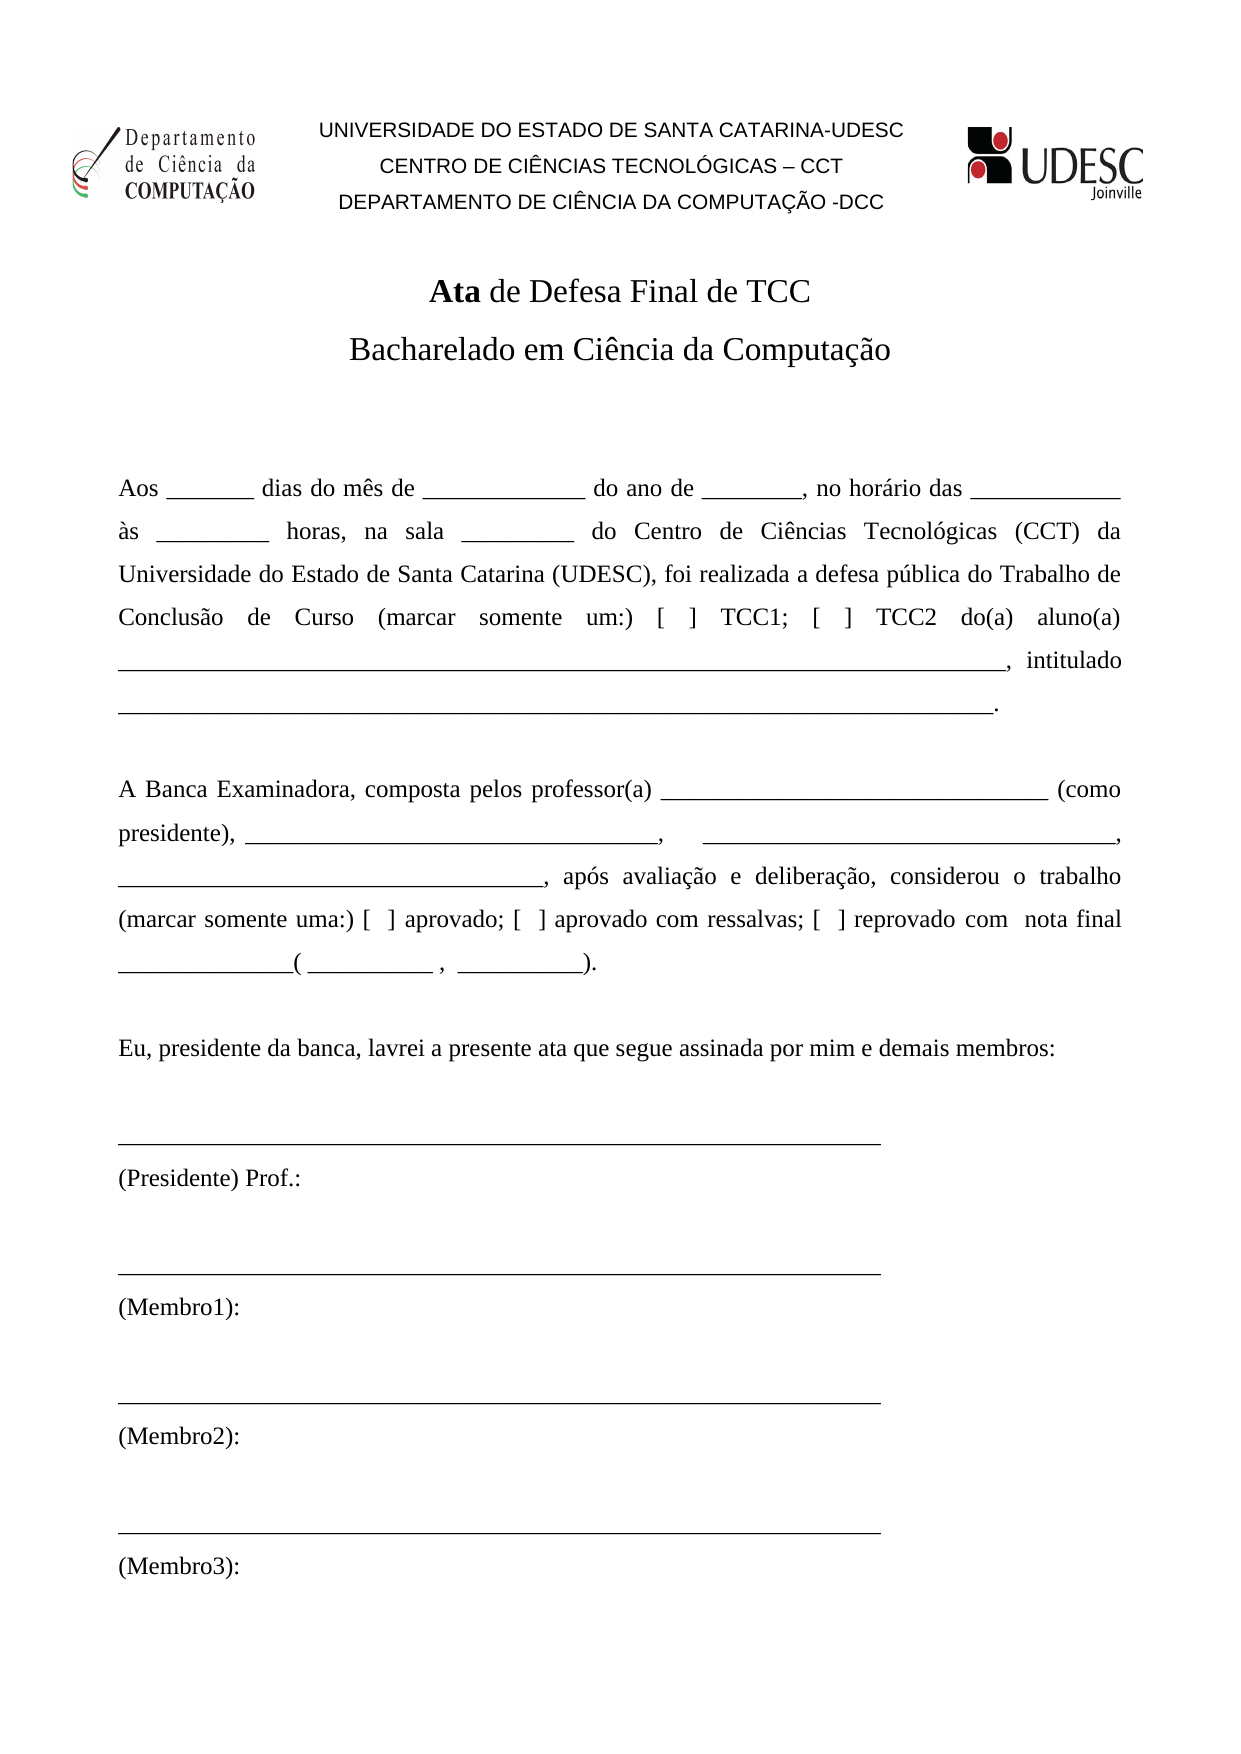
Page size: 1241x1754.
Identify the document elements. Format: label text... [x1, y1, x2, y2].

picture [967, 127, 1143, 201]
text Aos _______ dias do mês de _____________ do ano de ________, no horário das ____________ às _________ horas, na sala _________ do Centro de Ciências Tecnológicas (CCT) da Universidade do Estado de Santa Catarina (UDESC), foi realizada a defesa pública do Trabalho de Conclusão de Curso (marcar somente um:) [ ] TCC1; [ ] TCC2 do(a) aluno(a) _______________________________________________________________________, intitulado ______________________________________________________________________. [118, 473, 1122, 717]
table_header [940, 118, 1240, 214]
table_header UNIVERSIDADE DO ESTADO DE SANTA CATARINA-UDESC CENTRO DE CIÊNCIAS TECNOLÓGICAS – CCT DEPARTAMENTO DE CIÊNCIA DA COMPUTAÇÃO -DCC [283, 118, 940, 214]
text Bacharelado em Ciência da Computação [118, 329, 1122, 367]
text _____________________________________________________________ [118, 1119, 1122, 1148]
text (Membro3): [118, 1551, 1122, 1579]
text Ata de Defesa Final de TCC [118, 271, 1122, 310]
text (Membro1): [118, 1292, 1122, 1321]
picture [72, 127, 255, 203]
text (Membro2): [118, 1421, 1122, 1450]
table_header [45, 118, 282, 214]
text A Banca Examinadora, composta pelos professor(a) _______________________________ (como presidente), _________________________________, _________________________________, __________________________________, após avaliação e deliberação, considerou o trabalho (marcar somente uma:) [ ] aprovado; [ ] aprovado com ressalvas; [ ] reprovado com nota final ______________( __________ , __________). [118, 774, 1122, 976]
text (Presidente) Prof.: [118, 1163, 1122, 1191]
text _____________________________________________________________ [118, 1508, 1122, 1536]
text _____________________________________________________________ [118, 1249, 1122, 1278]
text _____________________________________________________________ [118, 1378, 1122, 1407]
text Eu, presidente da banca, lavrei a presente ata que segue assinada por mim e demais membros: [118, 1033, 1122, 1062]
